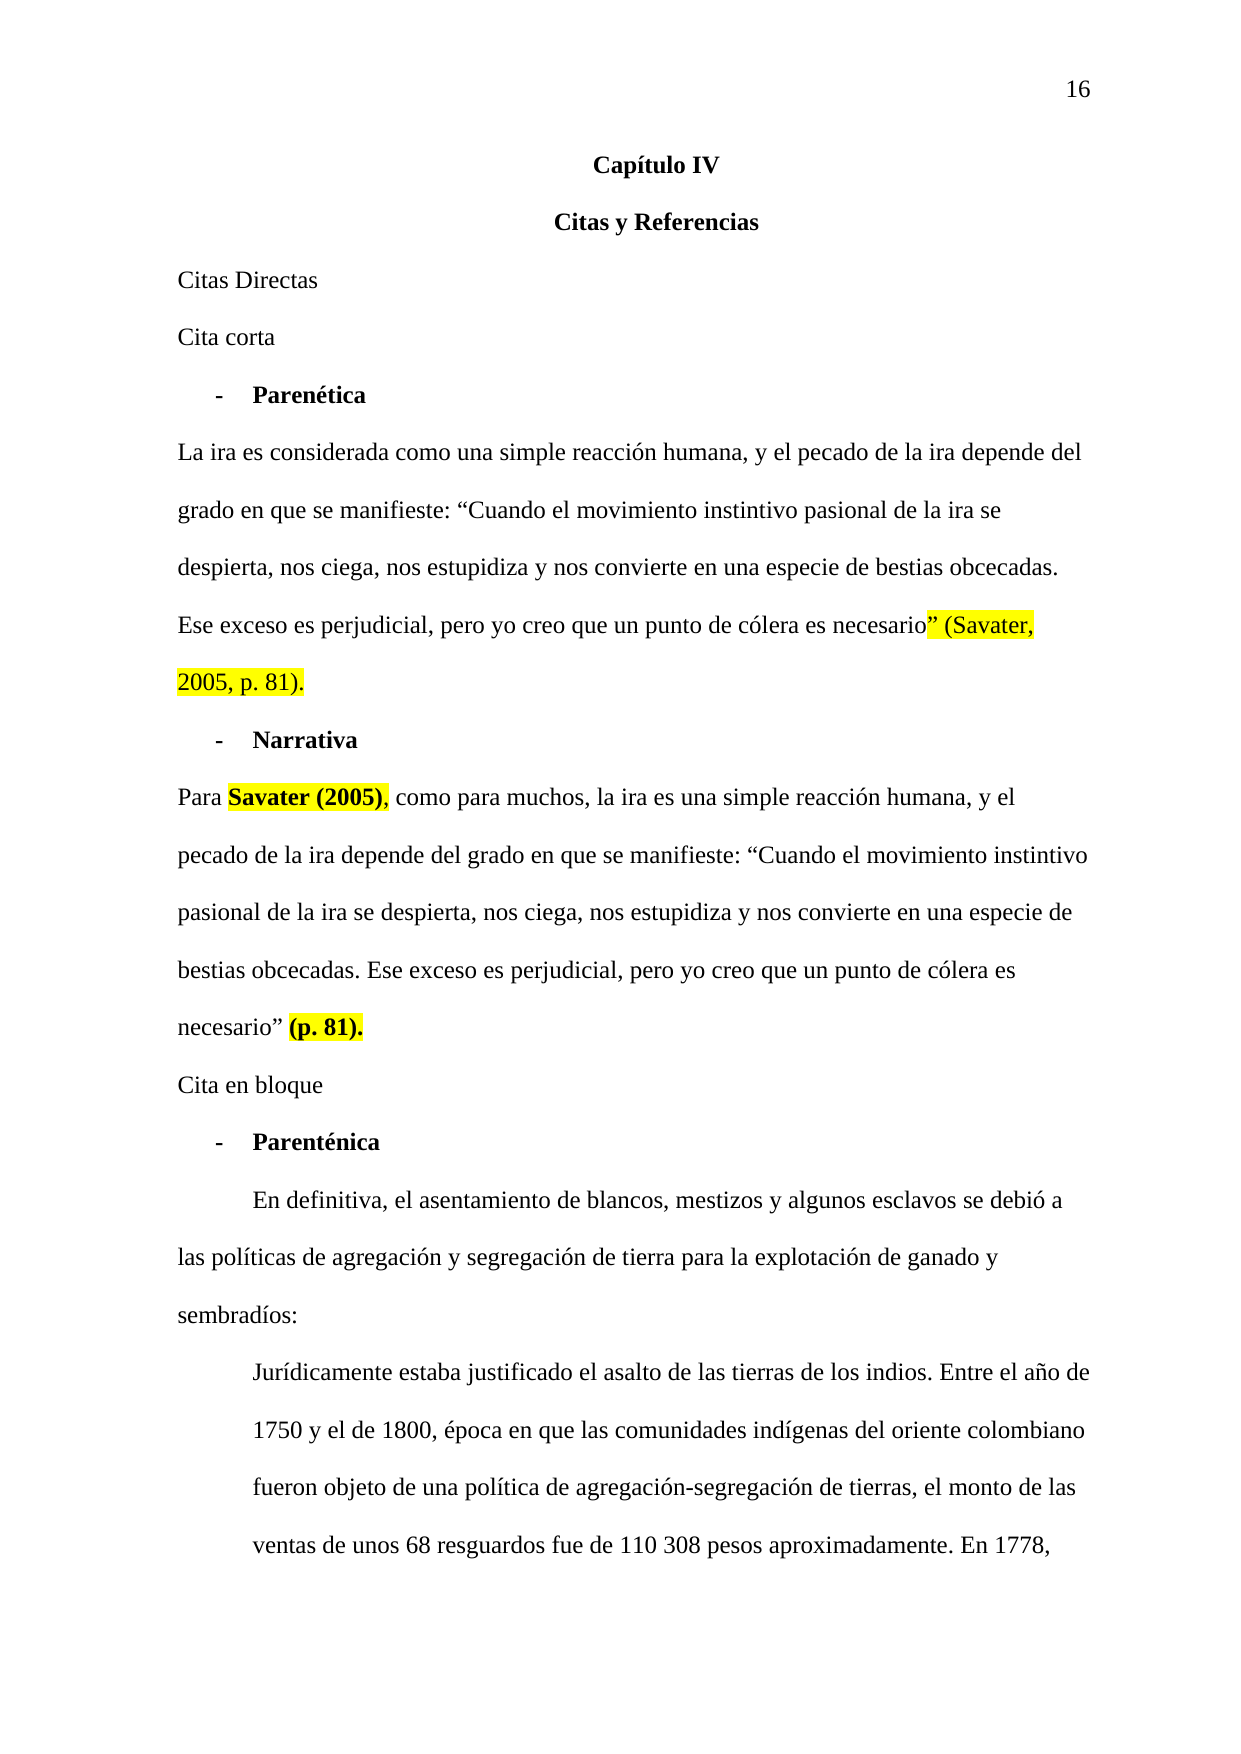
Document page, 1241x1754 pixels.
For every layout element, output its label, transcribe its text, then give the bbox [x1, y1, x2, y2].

text La ira es considerada como una simple reacción humana, y el pecado de la ira depende del grado en que se manifieste: “Cuando el movimiento instintivo pasional de la ira se despierta, nos ciega, nos estupidiza y nos convierte en una especie de bestias obcecadas. Ese exceso es perjudicial, pero yo creo que un punto de cólera es necesario” (Savater, 2005, p. 81). [177, 437, 1090, 696]
list Parenética [215, 380, 1090, 409]
list Parenténica [215, 1127, 1090, 1156]
text En definitiva, el asentamiento de blancos, mestizos y algunos esclavos se debió a las políticas de agregación y segregación de tierra para la explotación de ganado y sembradíos: [177, 1185, 1090, 1329]
text Jurídicamente estaba justificado el asalto de las tierras de los indios. Entre el año de 1750 y el de 1800, época en que las comunidades indígenas del oriente colombiano fueron objeto de una política de agregación-segregación de tierras, el monto de las ventas de unos 68 resguardos fue de 110 308 pesos aproximadamente. En 1778, [252, 1357, 1090, 1559]
text Cita corta [177, 322, 1090, 351]
subtitle Capítulo IV Citas y Referencias [177, 150, 1090, 236]
text Citas Directas [177, 265, 1090, 294]
list Narrativa [215, 725, 1090, 754]
text Cita en bloque [177, 1070, 1090, 1099]
text Para Savater (2005), como para muchos, la ira es una simple reacción humana, y el pecado de la ira depende del grado en que se manifieste: “Cuando el movimiento instintivo pasional de la ira se despierta, nos ciega, nos estupidiza y nos convierte en una especie de bestias obcecadas. Ese exceso es perjudicial, pero yo creo que un punto de cólera es necesario” (p. 81). [177, 782, 1090, 1041]
